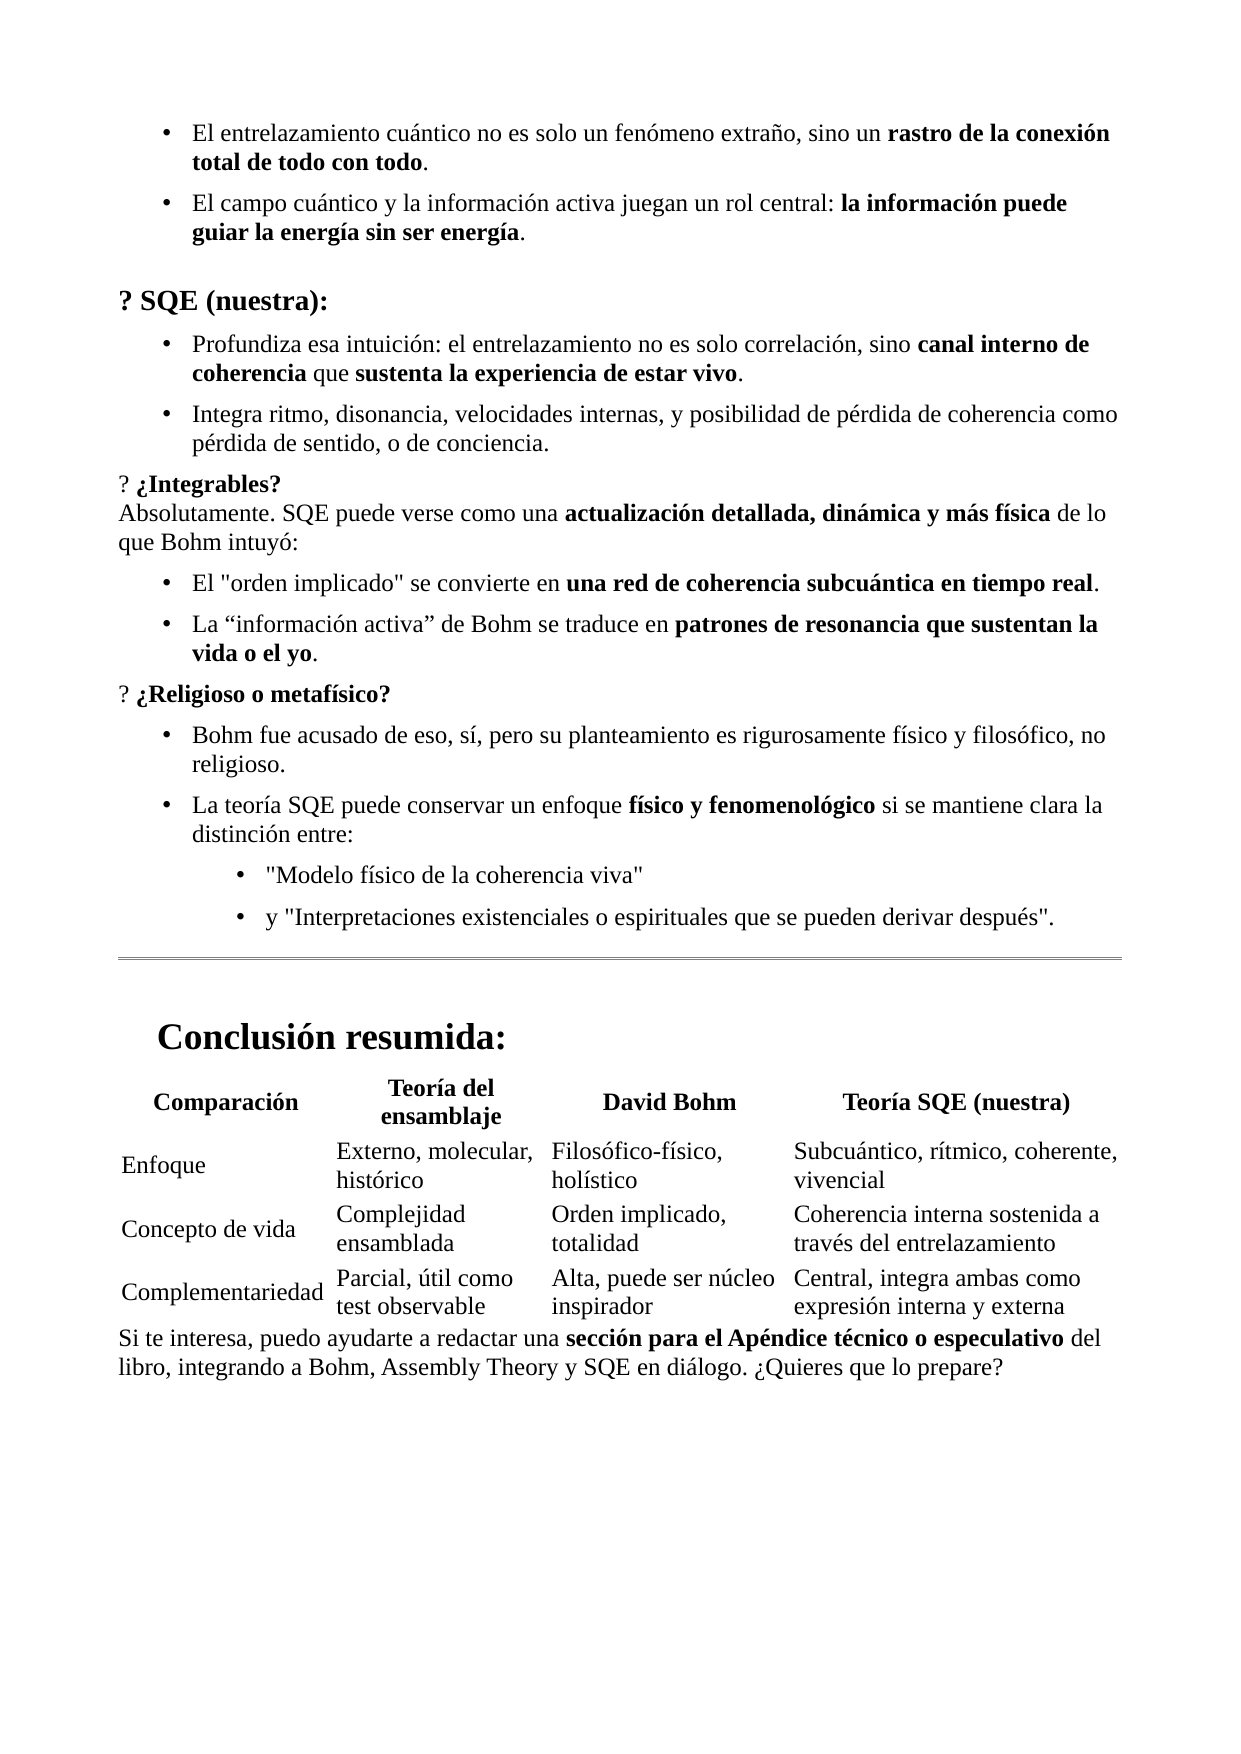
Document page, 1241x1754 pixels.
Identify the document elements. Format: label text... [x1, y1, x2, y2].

table_cell Alta, puede ser núcleo inspirador [549, 1260, 791, 1323]
table_header David Bohm [549, 1070, 791, 1133]
list El campo cuántico y la información activa juegan un rol central: la información puede guiar la energía sin ser energía. [162, 188, 1122, 246]
list La teoría SQE puede conservar un enfoque físico y fenomenológico si se mantiene clara la distinción entre: [162, 790, 1122, 848]
table_cell Externo, molecular, histórico [333, 1133, 548, 1196]
table_cell Concepto de vida [118, 1196, 333, 1260]
table_cell Orden implicado, totalidad [549, 1196, 791, 1260]
text Si te interesa, puedo ayudarte a redactar una sección para el Apéndice técnico o especulativo del libro, integrando a Bohm, Assembly Theory y SQE en diálogo. ¿Quieres que lo prepare? [118, 1323, 1122, 1381]
list El "orden implicado" se convierte en una red de coherencia subcuántica en tiempo real. [162, 568, 1122, 597]
list Bohm fue acusado de eso, sí, pero su planteamiento es rigurosamente físico y filosófico, no religioso. [162, 720, 1122, 778]
table_header Comparación [118, 1070, 333, 1133]
table_header Teoría del ensamblaje [333, 1070, 548, 1133]
table_cell Filosófico-físico, holístico [549, 1133, 791, 1196]
subtitle ? SQE (nuestra): [118, 283, 1122, 317]
subtitle ✅ Conclusión resumida: [118, 1014, 1122, 1057]
text ? ¿Religioso o metafísico? [118, 679, 1122, 708]
table_cell Parcial, útil como test observable [333, 1260, 548, 1323]
table_cell Central, integra ambas como expresión interna y externa [791, 1260, 1122, 1323]
list Integra ritmo, disonancia, velocidades internas, y posibilidad de pérdida de coherencia como pérdida de sentido, o de conciencia. [162, 399, 1122, 457]
table_header Teoría SQE (nuestra) [791, 1070, 1122, 1133]
table_cell Complejidad ensamblada [333, 1196, 548, 1260]
list La “información activa” de Bohm se traduce en patrones de resonancia que sustentan la vida o el yo. [162, 609, 1122, 667]
list El entrelazamiento cuántico no es solo un fenómeno extraño, sino un rastro de la conexión total de todo con todo. [162, 118, 1122, 176]
table_cell Complementariedad [118, 1260, 333, 1323]
list y "Interpretaciones existenciales o espirituales que se pueden derivar después". [236, 902, 1122, 930]
list "Modelo físico de la coherencia viva" [236, 860, 1122, 889]
table_cell Subcuántico, rítmico, coherente, vivencial [791, 1133, 1122, 1196]
table_cell Coherencia interna sostenida a través del entrelazamiento [791, 1196, 1122, 1260]
list Profundiza esa intuición: el entrelazamiento no es solo correlación, sino canal interno de coherencia que sustenta la experiencia de estar vivo. [162, 329, 1122, 387]
text ? ¿Integrables? Absolutamente. SQE puede verse como una actualización detallada, dinámica y más física de lo que Bohm intuyó: [118, 469, 1122, 555]
table_cell Enfoque [118, 1133, 333, 1196]
